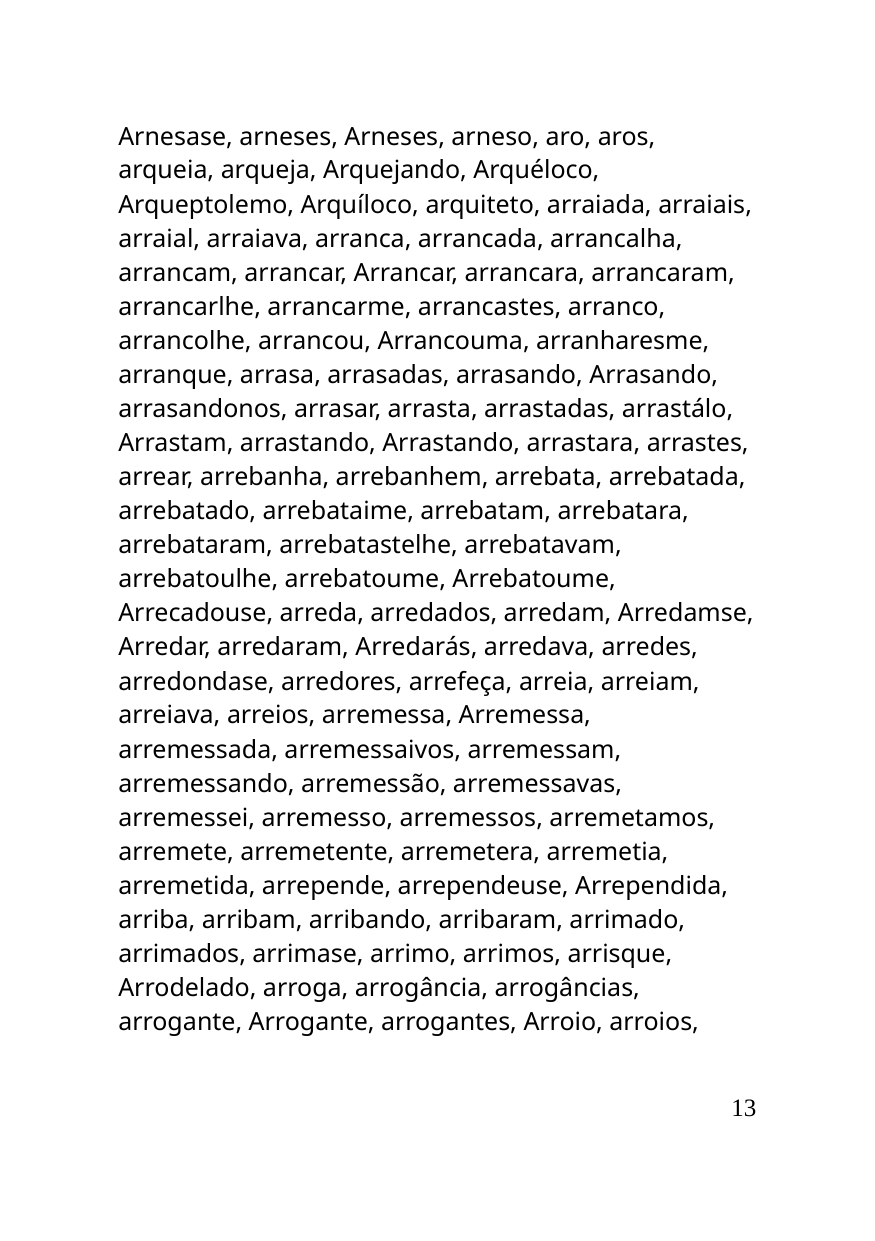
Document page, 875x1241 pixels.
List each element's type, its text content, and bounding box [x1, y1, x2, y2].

text Arnesase, arneses, Arneses, arneso, aro, aros, arqueia, arqueja, Arquejando, Arquéloco, Arqueptolemo, Arquíloco, arquiteto, arraiada, arraiais, arraial, arraiava, arranca, arrancada, arrancalha, arrancam, arrancar, Arrancar, arrancara, arrancaram, arrancarlhe, arrancarme, arrancastes, arranco, arrancolhe, arrancou, Arrancouma, arranharesme, arranque, arrasa, arrasadas, arrasando, Arrasando, arrasandonos, arrasar, arrasta, arrastadas, arrastálo, Arrastam, arrastando, Arrastando, arrastara, arrastes, arrear, arrebanha, arrebanhem, arrebata, arrebatada, arrebatado, arrebataime, arrebatam, arrebatara, arrebataram, arrebatastelhe, arrebatavam, arrebatoulhe, arrebatoume, Arrebatoume, Arrecadouse, arreda, arredados, arredam, Arredamse, Arredar, arredaram, Arredarás, arredava, arredes, arredondase, arredores, arrefeça, arreia, arreiam, arreiava, arreios, arremessa, Arremessa, arremessada, arremessaivos, arremessam, arremessando, arremessão, arremessavas, arremessei, arremesso, arremessos, arremetamos, arremete, arremetente, arremetera, arremetia, arremetida, arrepende, arrependeuse, Arrependida, arriba, arribam, arribando, arribaram, arrimado, arrimados, arrimase, arrimo, arrimos, arrisque, Arrodelado, arroga, arrogância, arrogâncias, arrogante, Arrogante, arrogantes, Arroio, arroios, [118, 118, 756, 1038]
